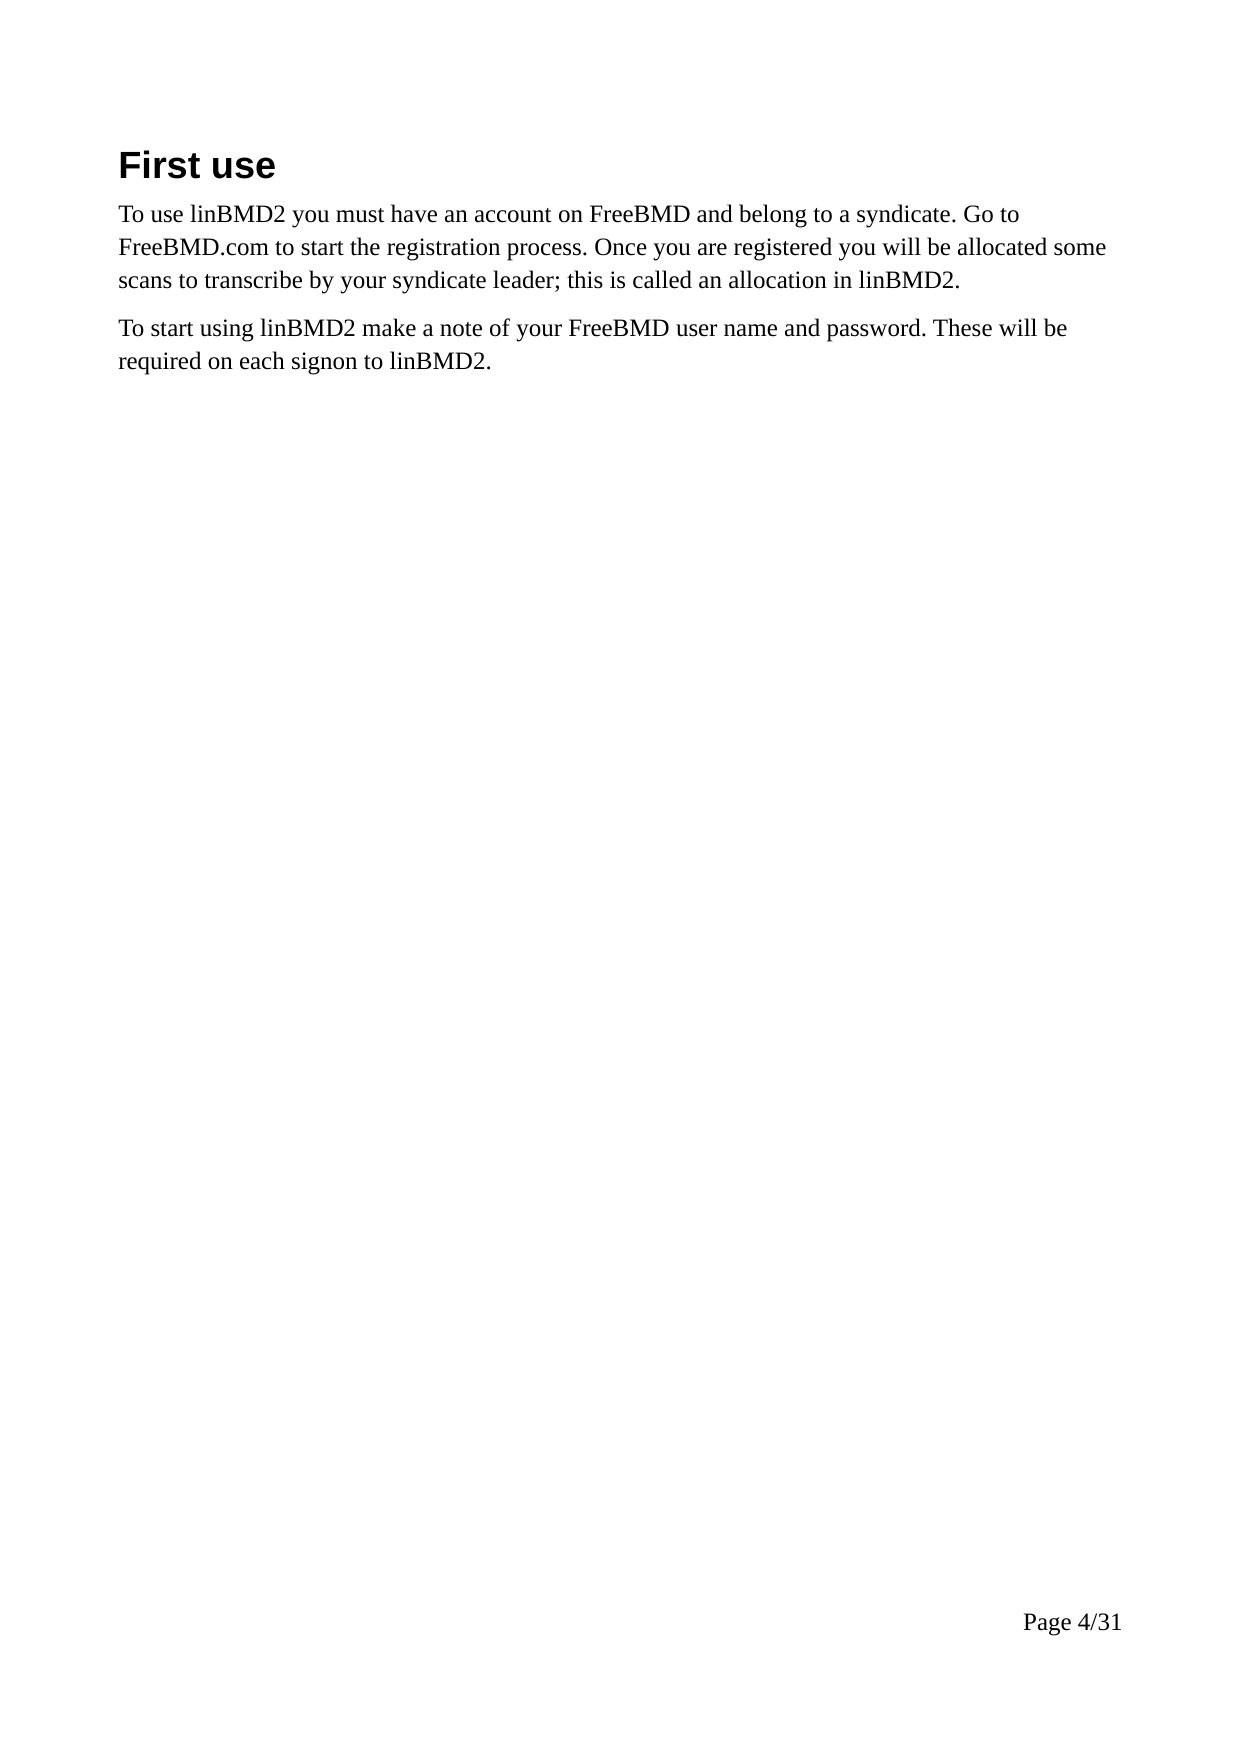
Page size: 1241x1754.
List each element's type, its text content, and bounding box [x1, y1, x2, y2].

subtitle First use [118, 143, 1122, 187]
text To start using linBMD2 make a note of your FreeBMD user name and password. These will be required on each signon to linBMD2. [118, 313, 1122, 375]
text To use linBMD2 you must have an account on FreeBMD and belong to a syndicate. Go to FreeBMD.com to start the registration process. Once you are registered you will be allocated some scans to transcribe by your syndicate leader; this is called an allocation in linBMD2. [118, 199, 1122, 294]
